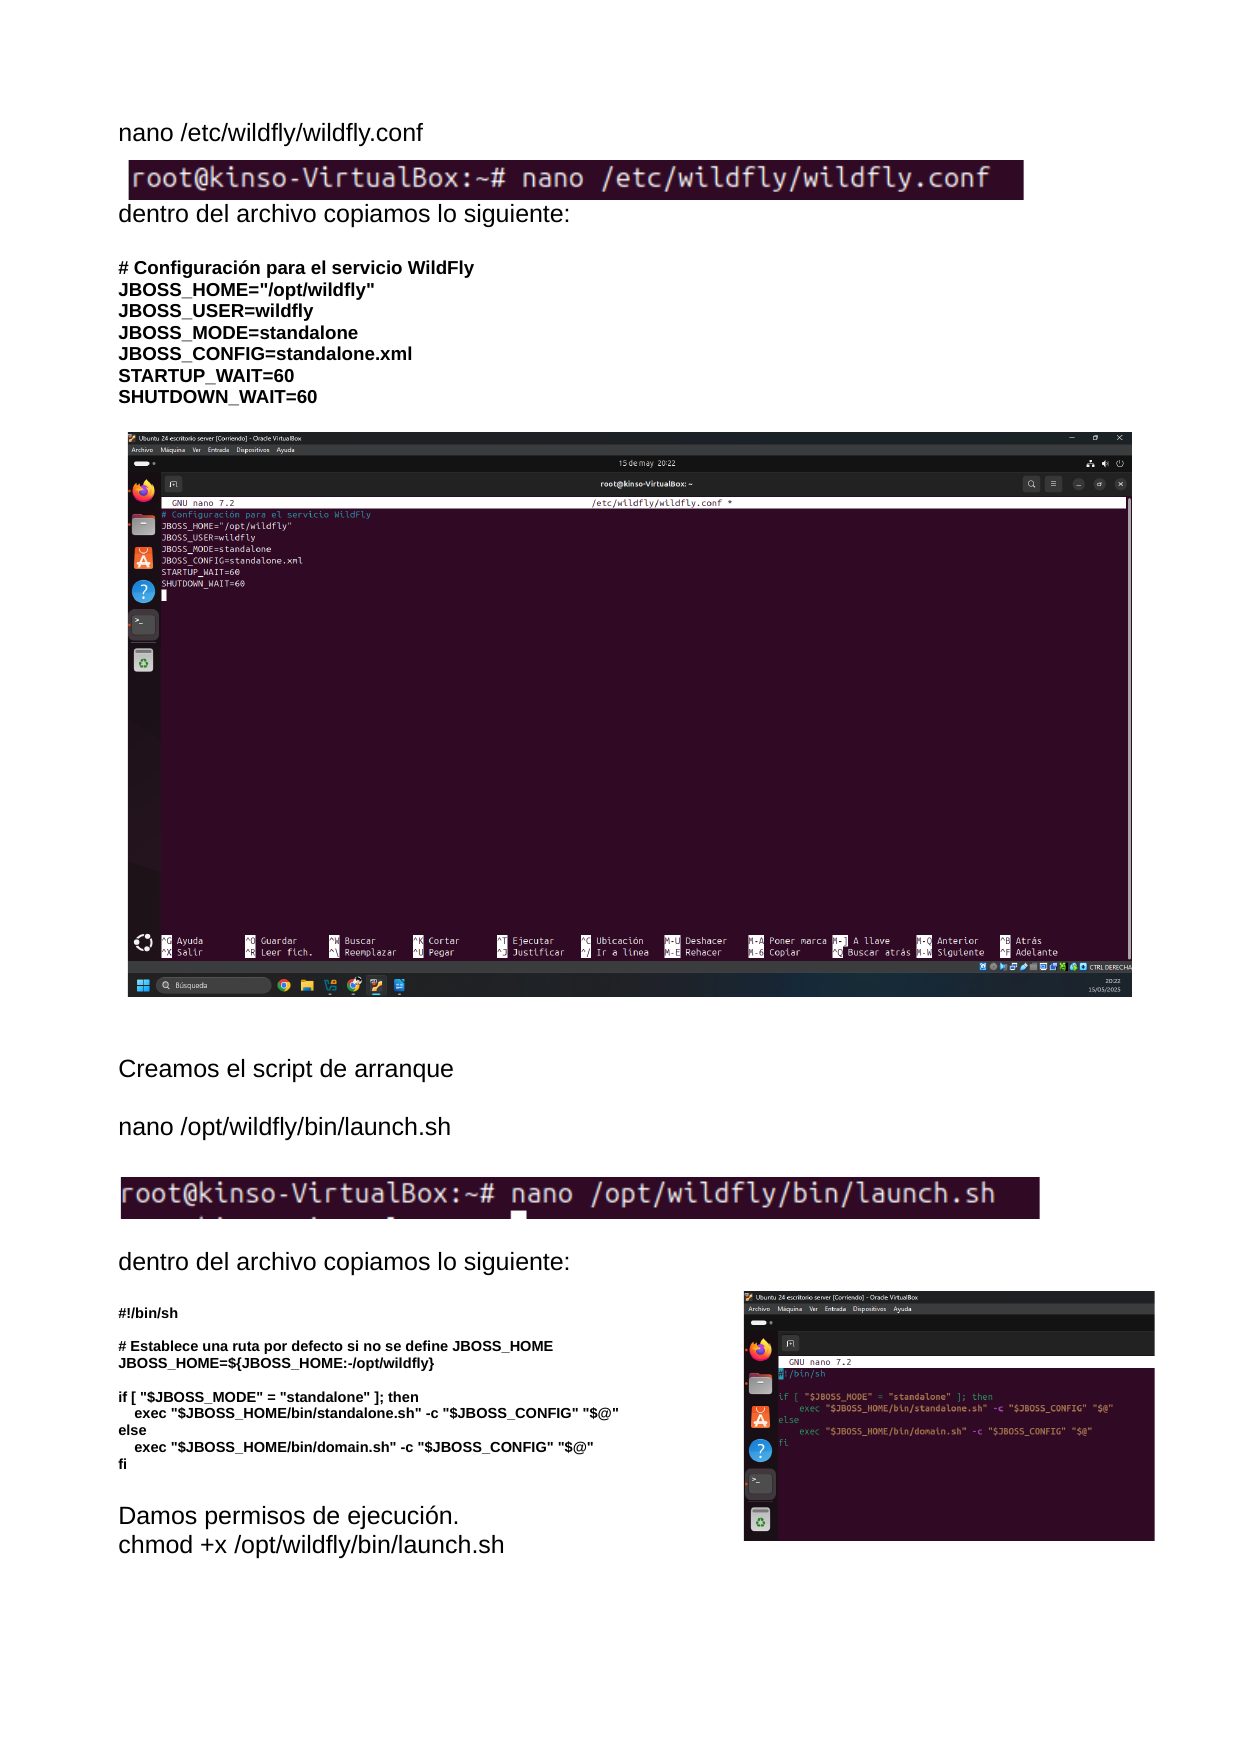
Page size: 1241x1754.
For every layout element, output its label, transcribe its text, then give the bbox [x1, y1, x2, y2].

text if [ "$JBOSS_MODE" = "standalone" ]; then [118, 1388, 743, 1405]
text JBOSS_CONFIG=standalone.xml [118, 343, 1122, 365]
text exec "$JBOSS_HOME/bin/standalone.sh" -c "$JBOSS_CONFIG" "$@" [118, 1405, 743, 1422]
text JBOSS_USER=wildfly [118, 300, 1122, 322]
text dentro del archivo copiamos lo siguiente: [118, 147, 1122, 228]
text JBOSS_HOME="/opt/wildfly" [118, 278, 1122, 300]
text Damos permisos de ejecución. [118, 1501, 743, 1529]
text nano /opt/wildfly/bin/launch.sh [118, 1112, 1122, 1141]
picture [743, 1291, 1155, 1541]
text fi [118, 1455, 743, 1472]
text else [118, 1422, 743, 1438]
text STARTUP_WAIT=60 [118, 365, 1122, 386]
text JBOSS_MODE=standalone [118, 322, 1122, 343]
text exec "$JBOSS_HOME/bin/domain.sh" -c "$JBOSS_CONFIG" "$@" [118, 1438, 743, 1455]
text #!/bin/sh [118, 1304, 743, 1321]
text JBOSS_HOME=${JBOSS_HOME:-/opt/wildfly} [118, 1355, 743, 1371]
text dentro del archivo copiamos lo siguiente: [118, 1247, 1122, 1276]
text Creamos el script de arranque [118, 1054, 1122, 1083]
text # Configuración para el servicio WildFly [118, 257, 1122, 278]
picture [120, 1177, 1040, 1219]
picture [127, 432, 1132, 997]
text # Establece una ruta por defecto si no se define JBOSS_HOME [118, 1338, 743, 1355]
text nano /etc/wildfly/wildfly.conf [118, 118, 1122, 147]
text SHUTDOWN_WAIT=60 [118, 386, 1122, 408]
picture [128, 160, 1024, 200]
text chmod +x /opt/wildfly/bin/launch.sh [118, 1529, 1122, 1558]
